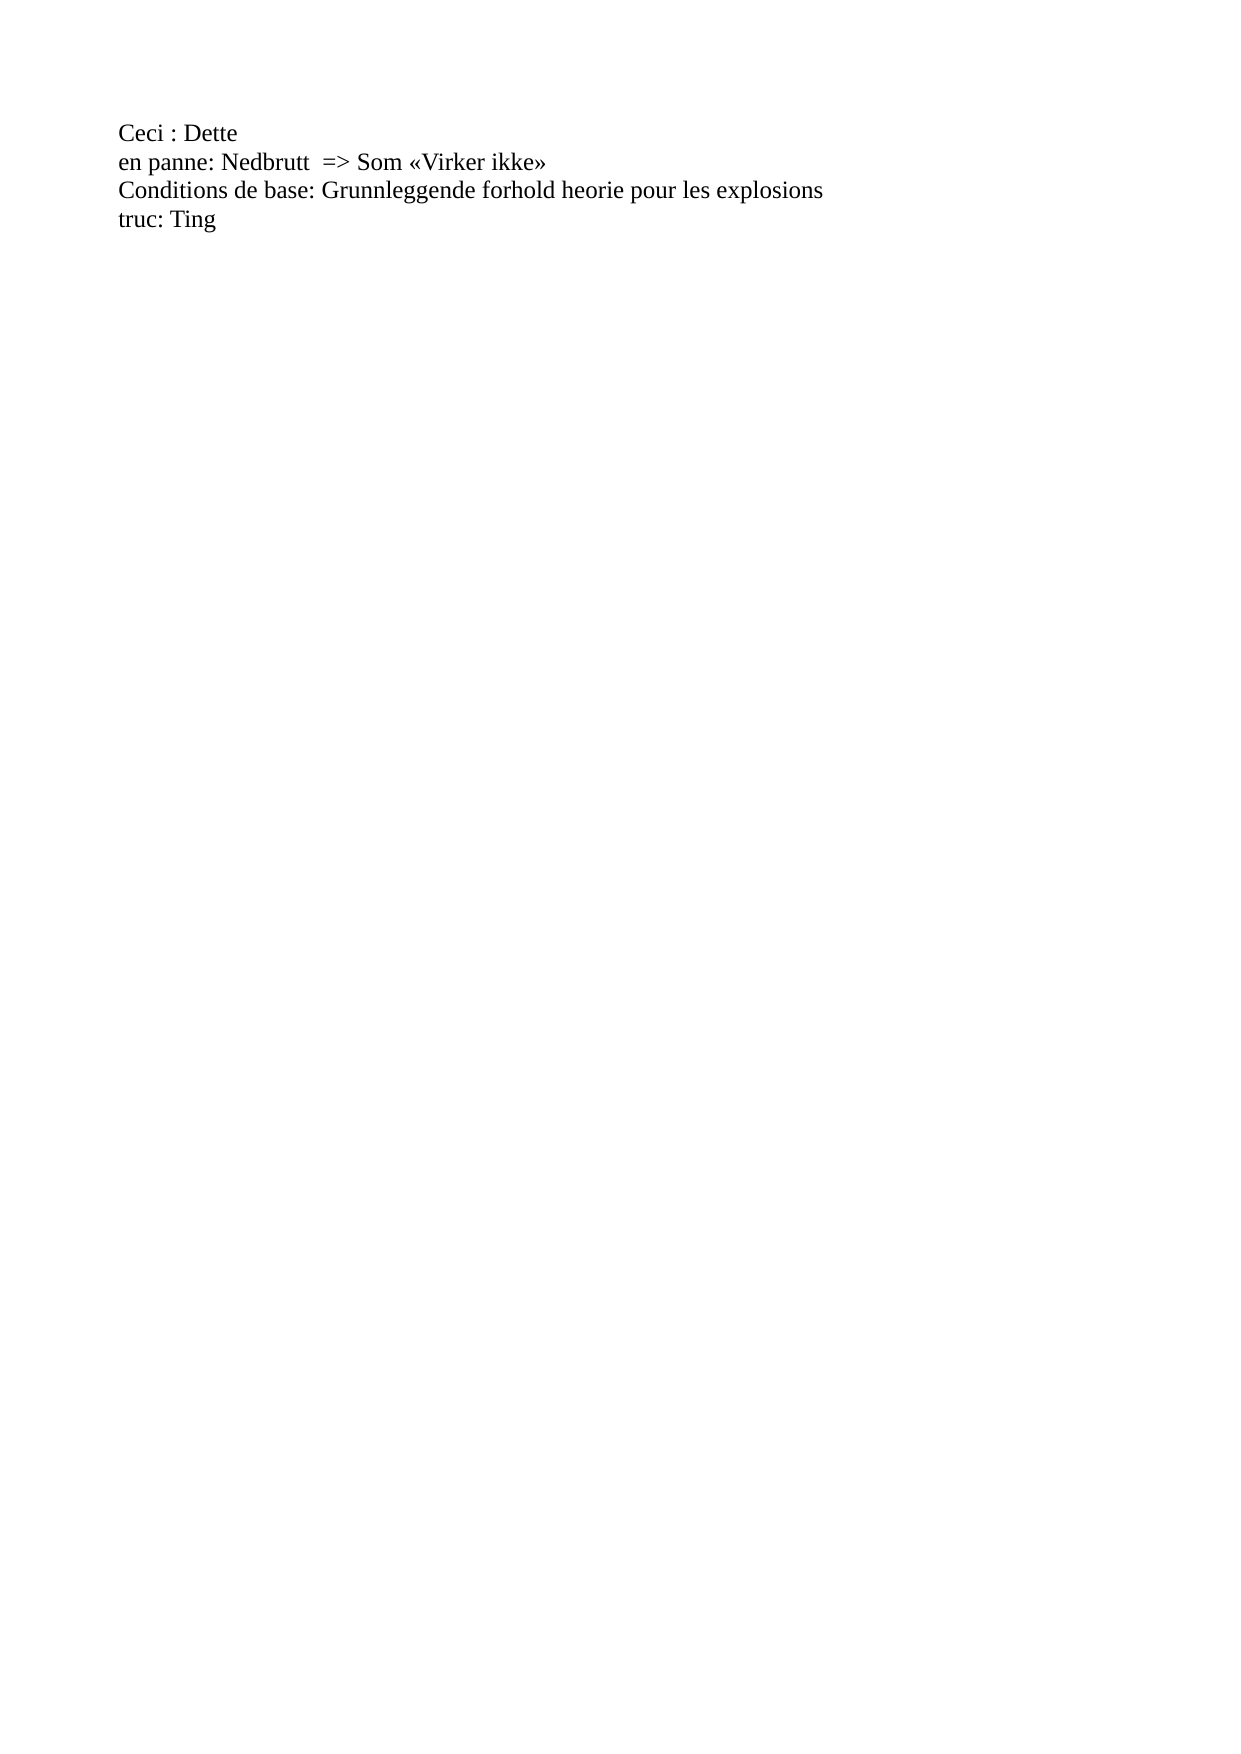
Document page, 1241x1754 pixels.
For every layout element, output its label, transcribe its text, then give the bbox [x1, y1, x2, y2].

text Ceci : Dette [118, 118, 1122, 147]
text Conditions de base: Grunnleggende forhold heorie pour les explosions [118, 176, 1122, 204]
text en panne: Nedbrutt => Som «Virker ikke» [118, 147, 1122, 176]
text truc: Ting [118, 204, 1122, 233]
